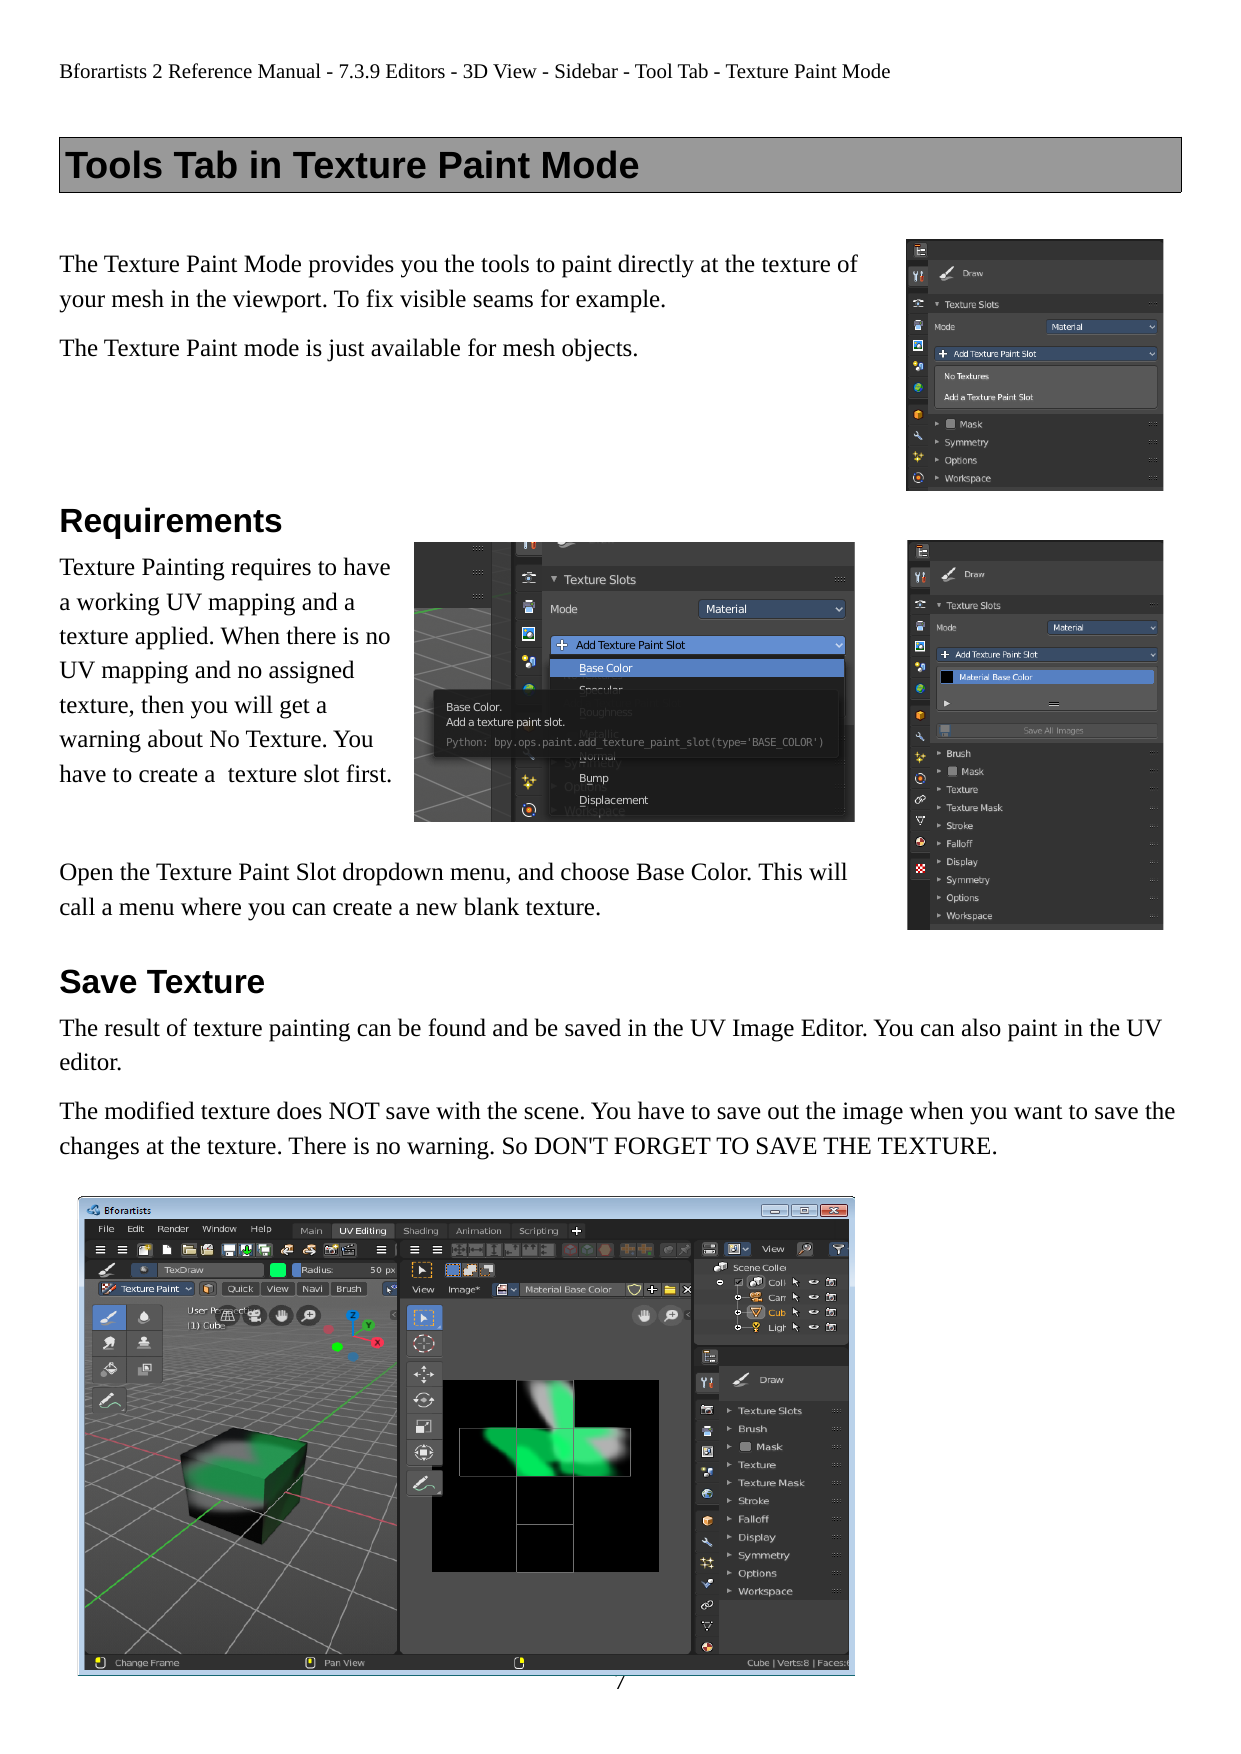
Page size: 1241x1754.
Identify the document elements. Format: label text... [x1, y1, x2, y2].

text Open the Texture Paint Slot dropdown menu, and choose Base Color. This will call a menu where you can create a new blank texture. [59, 857, 907, 920]
text The modified texture does NOT save with the scene. You have to save out the image when you want to save the changes at the texture. There is no warning. So DON'T FORGET TO SAVE THE TEXTURE. [59, 1096, 1181, 1159]
table_header Tools Tab in Texture Paint Mode [60, 138, 1181, 192]
text [855, 552, 907, 788]
subtitle Requirements [59, 501, 1181, 540]
subtitle Save Texture [59, 962, 1181, 1000]
picture [414, 542, 855, 822]
text The result of texture painting can be found and be saved in the UV Image Editor. You can also paint in the UV editor. [59, 1013, 1181, 1076]
picture [907, 540, 1164, 930]
text Texture Painting requires to have a working UV mapping and a texture applied. When there is no UV mapping and no assigned texture, then you will get a warning about No Texture. You have to create a texture slot first. [59, 552, 414, 788]
text The Texture Paint mode is just available for mesh objects. [59, 333, 906, 362]
text The Texture Paint Mode provides you the tools to paint directly at the texture of your mesh in the viewport. To fix visible seams for example. [59, 249, 906, 313]
picture [906, 239, 1164, 491]
picture [77, 1196, 855, 1676]
